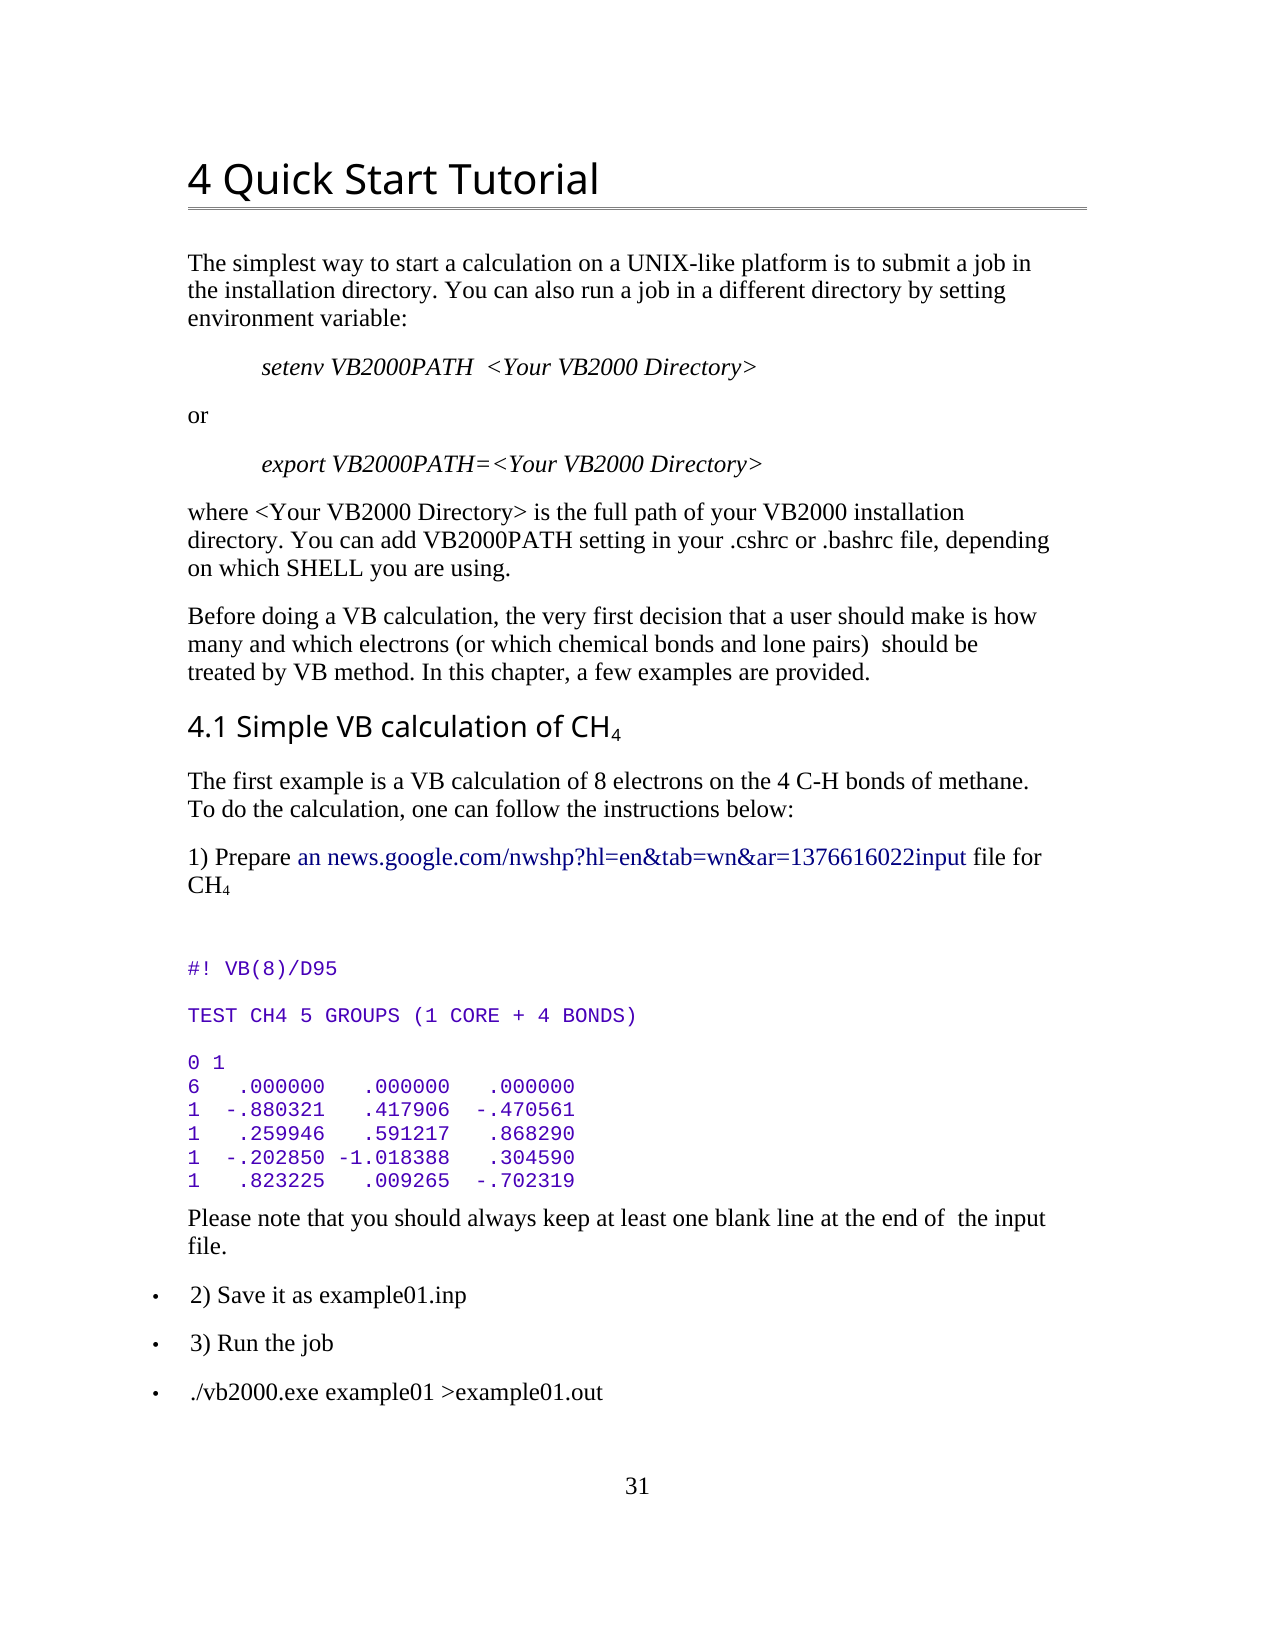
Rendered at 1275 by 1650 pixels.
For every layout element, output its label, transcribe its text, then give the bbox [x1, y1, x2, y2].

text TEST CH4 5 GROUPS (1 CORE + 4 BONDS) [187, 1005, 1050, 1028]
text Please note that you should always keep at least one blank line at the end of the input file. [187, 1204, 1050, 1260]
text The simplest way to start a calculation on a UNIX-like platform is to submit a job in the installation directory. You can also run a job in a different directory by setting environment variable: [187, 249, 1050, 332]
text 1) Prepare an news.google.com/nwshp?hl=en&tab=wn&ar=1376616022input file for CH4 [187, 843, 1050, 899]
list ./vb2000.exe example01 >example01.out [152, 1378, 1050, 1406]
text 1 .259946 .591217 .868290 [187, 1123, 1050, 1147]
text 4 Quick Start Tutorial [187, 150, 1087, 209]
text Before doing a VB calculation, the very first decision that a user should make is how many and which electrons (or which chemical bonds and lone pairs) should be treated by VB method. In this chapter, a few examples are provided. [187, 602, 1050, 686]
text 0 1 [187, 1052, 1050, 1076]
text 1 -.880321 .417906 -.470561 [187, 1099, 1050, 1123]
text 1 .823225 .009265 -.702319 [187, 1170, 1050, 1194]
text The first example is a VB calculation of 8 electrons on the 4 C-H bonds of methane. To do the calculation, one can follow the instructions below: [187, 767, 1050, 822]
text 1 -.202850 -1.018388 .304590 [187, 1147, 1050, 1170]
text #! VB(8)/D95 [187, 958, 1050, 981]
list 3) Run the job [152, 1329, 1050, 1357]
text 4.1 Simple VB calculation of CH4 [187, 706, 1050, 746]
text export VB2000PATH=<Your VB2000 Directory> [187, 450, 1050, 478]
text 6 .000000 .000000 .000000 [187, 1076, 1050, 1099]
text setenv VB2000PATH <Your VB2000 Directory> [187, 353, 1050, 381]
text or [187, 401, 1050, 429]
list 2) Save it as example01.inp [152, 1281, 1050, 1308]
text where <Your VB2000 Directory> is the full path of your VB2000 installation directory. You can add VB2000PATH setting in your .cshrc or .bashrc file, depending on which SHELL you are using. [187, 498, 1050, 582]
